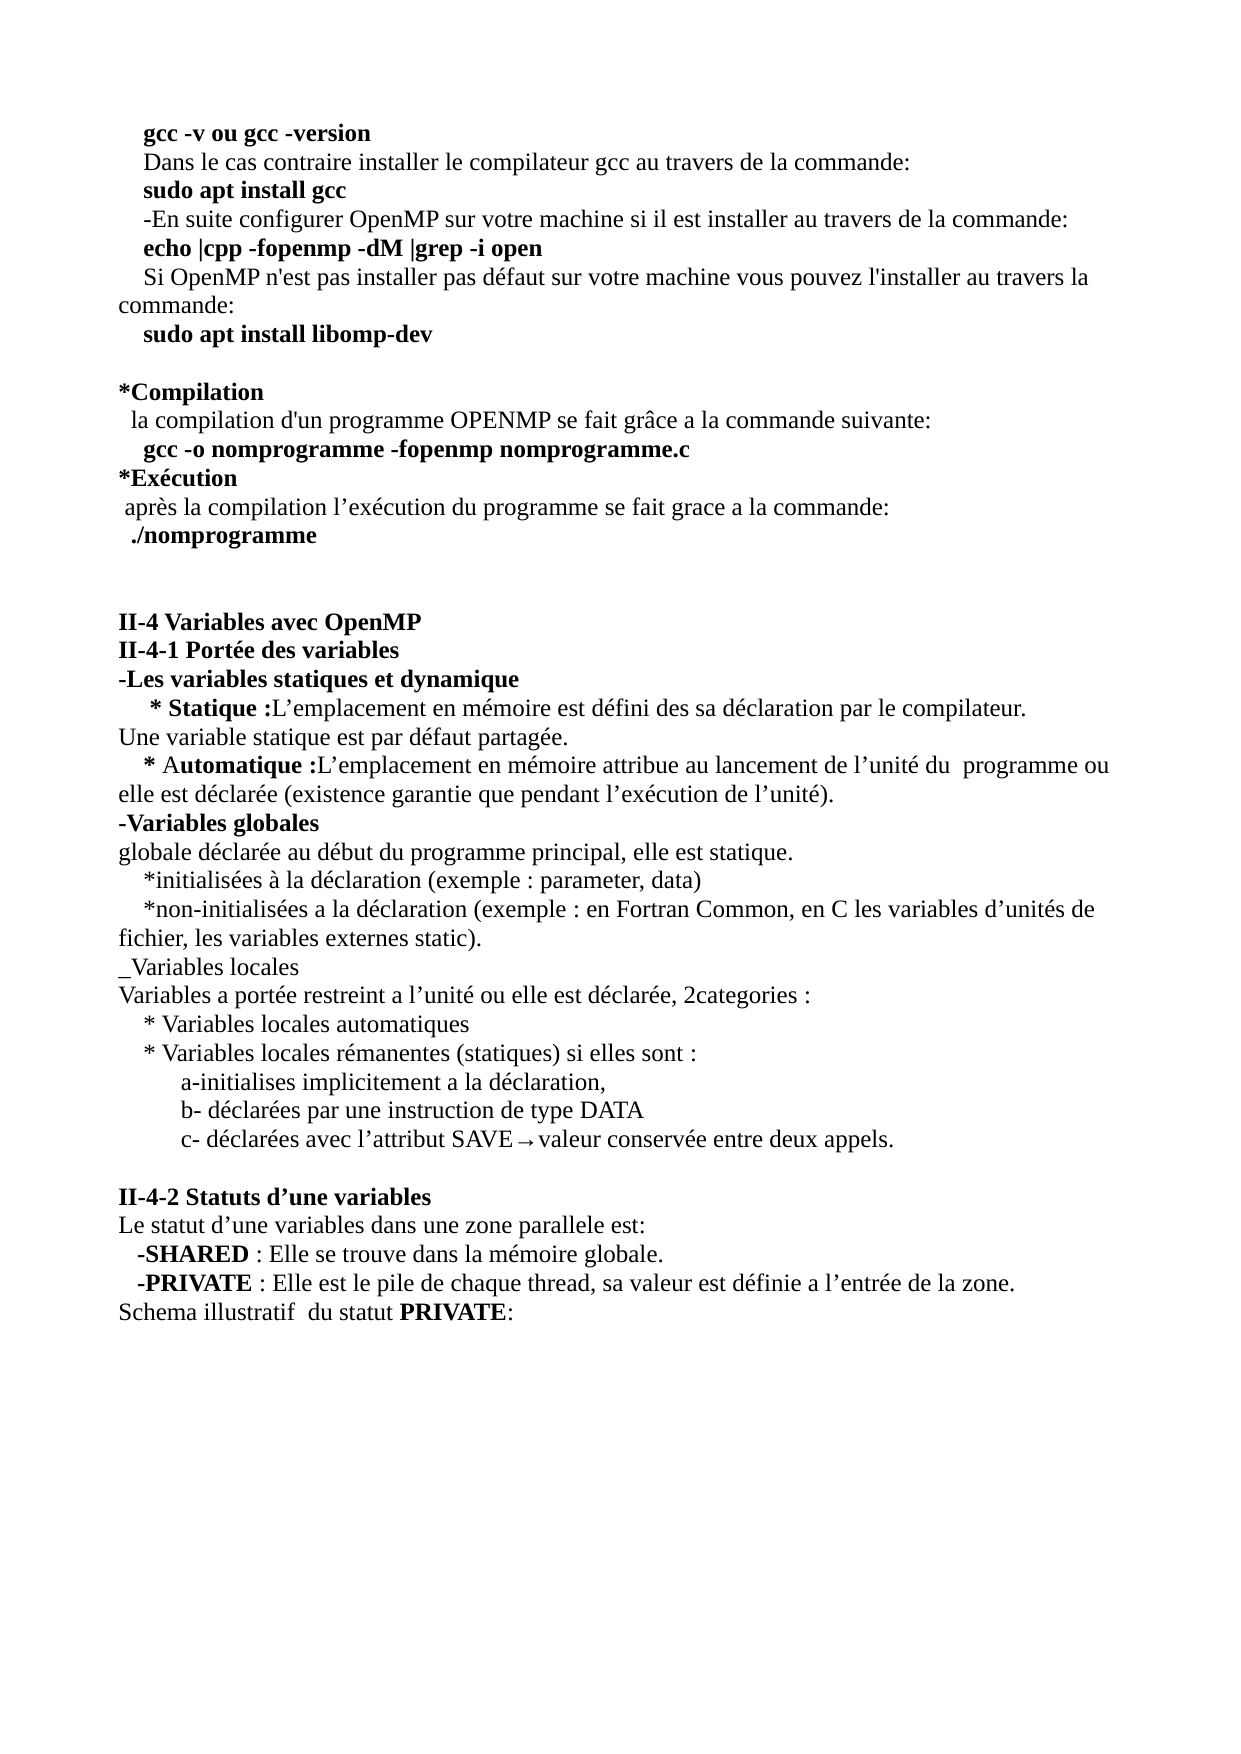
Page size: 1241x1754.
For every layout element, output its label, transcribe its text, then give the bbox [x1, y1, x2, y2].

text globale déclarée au début du programme principal, elle est statique. [118, 837, 1122, 866]
text _Variables locales [118, 952, 1122, 981]
text la compilation d'un programme OPENMP se fait grâce a la commande suivante: [118, 406, 1122, 434]
text b- déclarées par une instruction de type DATA [118, 1096, 1122, 1124]
text Schema illustratif du statut PRIVATE: [118, 1297, 1122, 1326]
text * Variables locales automatiques [118, 1009, 1122, 1038]
text * Statique :L’emplacement en mémoire est défini des sa déclaration par le compilateur. [118, 693, 1122, 722]
text Dans le cas contraire installer le compilateur gcc au travers de la commande: [118, 147, 1122, 176]
text -Variables globales [118, 808, 1122, 837]
text echo |cpp -fopenmp -dM |grep -i open [118, 233, 1122, 262]
text gcc -v ou gcc -version [118, 118, 1122, 147]
text gcc -o nomprogramme -fopenmp nomprogramme.c [118, 434, 1122, 463]
text Le statut d’une variables dans une zone parallele est: [118, 1211, 1122, 1239]
text *Exécution [118, 463, 1122, 492]
text Variables a portée restreint a l’unité ou elle est déclarée, 2categories : [118, 981, 1122, 1009]
text *Compilation [118, 377, 1122, 406]
text * Variables locales rémanentes (statiques) si elles sont : [118, 1038, 1122, 1067]
text *non-initialisées a la déclaration (exemple : en Fortran Common, en C les variables d’unités de fichier, les variables externes static). [118, 894, 1122, 952]
text après la compilation l’exécution du programme se fait grace a la commande: [118, 492, 1122, 521]
text -PRIVATE : Elle est le pile de chaque thread, sa valeur est définie a l’entrée de la zone. [118, 1268, 1122, 1297]
text sudo apt install libomp-dev [118, 319, 1122, 348]
text Si OpenMP n'est pas installer pas défaut sur votre machine vous pouvez l'installer au travers la commande: [118, 262, 1122, 319]
text -SHARED : Elle se trouve dans la mémoire globale. [118, 1239, 1122, 1268]
text -Les variables statiques et dynamique [118, 664, 1122, 693]
text II-4-1 Portée des variables [118, 636, 1122, 664]
text * Automatique :L’emplacement en mémoire attribue au lancement de l’unité du programme ou elle est déclarée (existence garantie que pendant l’exécution de l’unité). [118, 751, 1122, 808]
text II-4-2 Statuts d’une variables [118, 1182, 1122, 1211]
text *initialisées à la déclaration (exemple : parameter, data) [118, 866, 1122, 894]
text c- déclarées avec l’attribut SAVE→valeur conservée entre deux appels. [118, 1124, 1122, 1153]
text II-4 Variables avec OpenMP [118, 607, 1122, 636]
text -En suite configurer OpenMP sur votre machine si il est installer au travers de la commande: [118, 204, 1122, 233]
text ./nomprogramme [118, 521, 1122, 549]
text Une variable statique est par défaut partagée. [118, 722, 1122, 751]
text a-initialises implicitement a la déclaration, [118, 1067, 1122, 1096]
text sudo apt install gcc [118, 176, 1122, 204]
